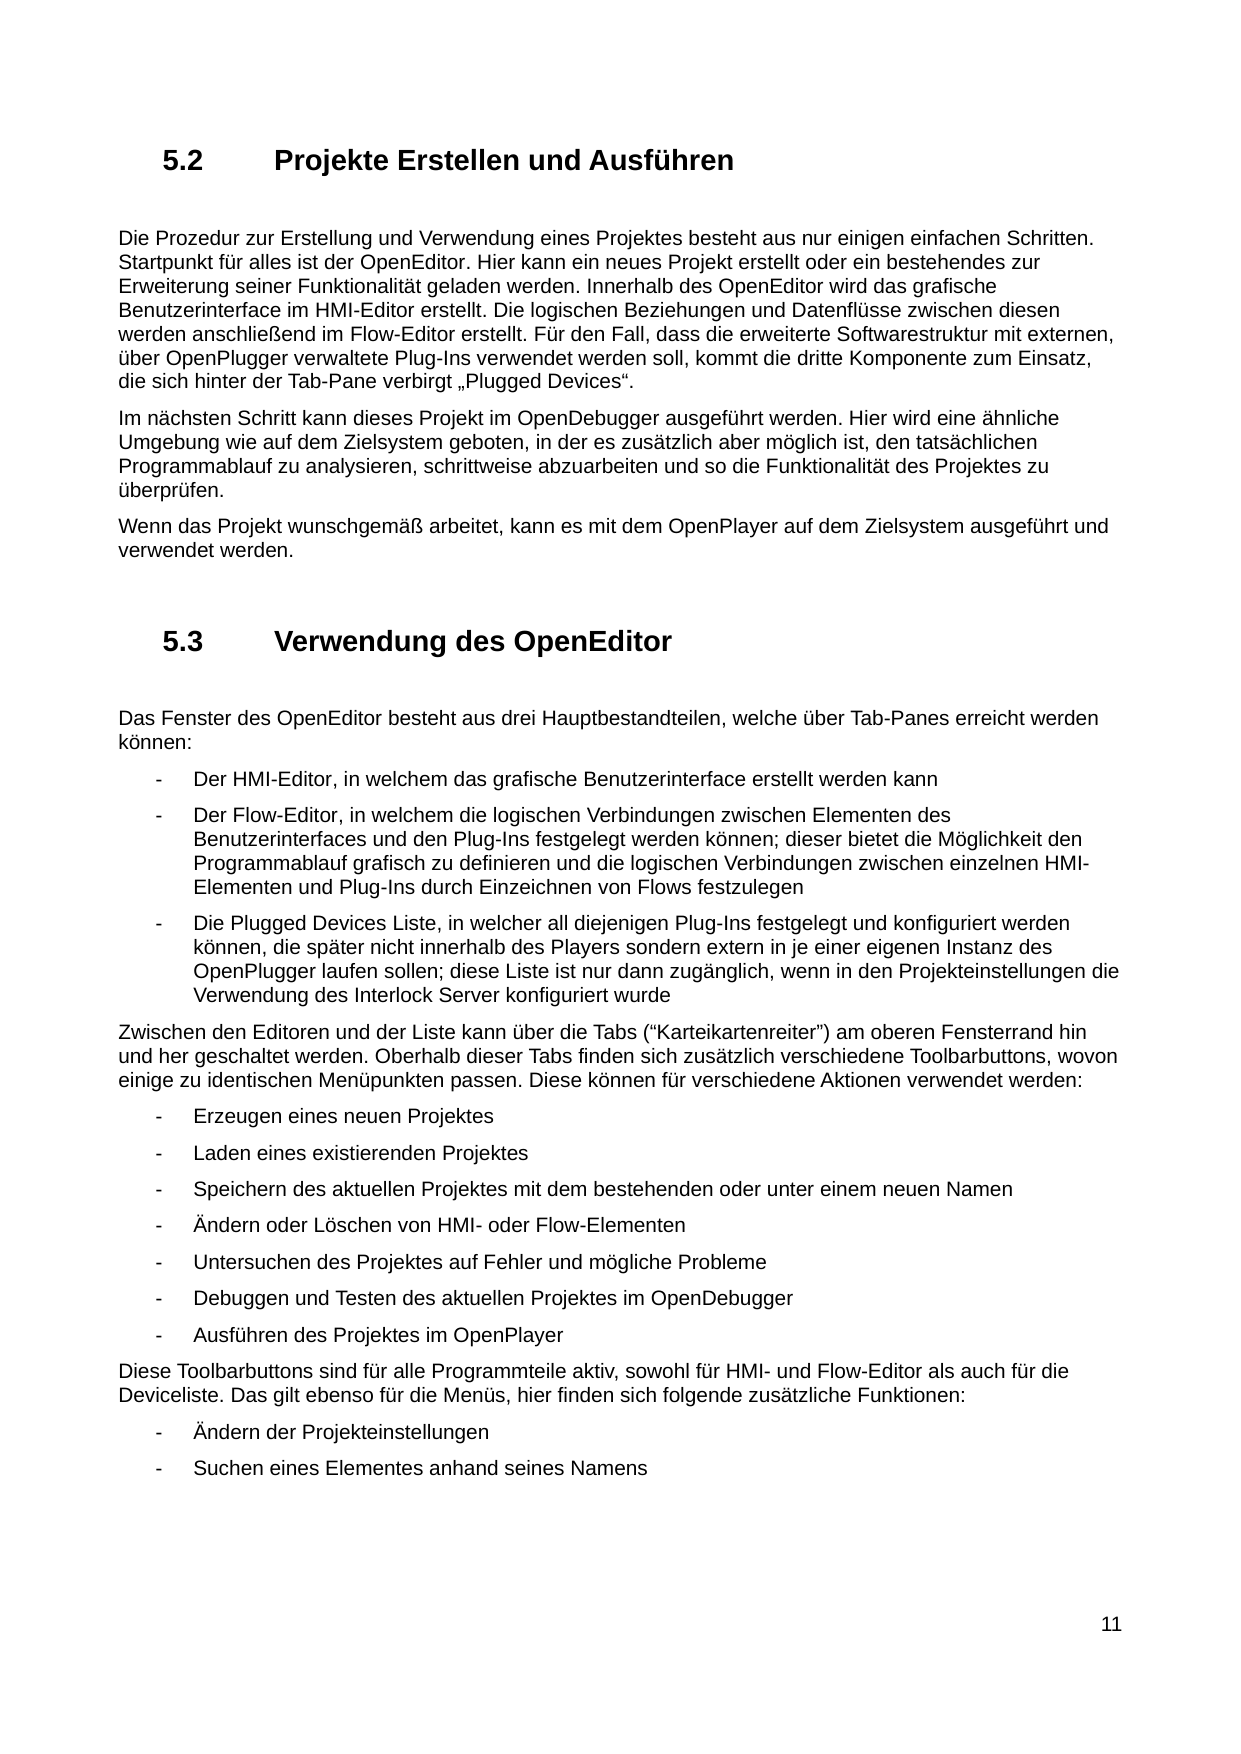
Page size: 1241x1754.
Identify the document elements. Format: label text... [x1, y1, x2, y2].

list Speichern des aktuellen Projektes mit dem bestehenden oder unter einem neuen Namen [156, 1177, 1122, 1201]
text Wenn das Projekt wunschgemäß arbeitet, kann es mit dem OpenPlayer auf dem Zielsystem ausgeführt und verwendet werden. [118, 514, 1122, 562]
list Der Flow-Editor, in welchem die logischen Verbindungen zwischen Elementen des Benutzerinterfaces und den Plug-Ins festgelegt werden können; dieser bietet die Möglichkeit den Programmablauf grafisch zu definieren und die logischen Verbindungen zwischen einzelnen HMI-Elementen und Plug-Ins durch Einzeichnen von Flows festzulegen [156, 803, 1122, 899]
list Der HMI-Editor, in welchem das grafische Benutzerinterface erstellt werden kann [156, 766, 1122, 790]
list Ändern der Projekteinstellungen [156, 1419, 1122, 1443]
list Erzeugen eines neuen Projektes [156, 1104, 1122, 1128]
list Ausführen des Projektes im OpenPlayer [156, 1323, 1122, 1347]
list Laden eines existierenden Projektes [156, 1140, 1122, 1164]
text Die Prozedur zur Erstellung und Verwendung eines Projektes besteht aus nur einigen einfachen Schritten. Startpunkt für alles ist der OpenEditor. Hier kann ein neues Projekt erstellt oder ein bestehendes zur Erweiterung seiner Funktionalität geladen werden. Innerhalb des OpenEditor wird das grafische Benutzerinterface im HMI-Editor erstellt. Die logischen Beziehungen und Datenflüsse zwischen diesen werden anschließend im Flow-Editor erstellt. Für den Fall, dass die erweiterte Softwarestruktur mit externen, über OpenPlugger verwaltete Plug-Ins verwendet werden soll, kommt die dritte Komponente zum Einsatz, die sich hinter der Tab-Pane verbirgt „Plugged Devices“. [118, 226, 1122, 393]
text Das Fenster des OpenEditor besteht aus drei Hauptbestandteilen, welche über Tab-Panes erreicht werden können: [118, 706, 1122, 754]
text Diese Toolbarbuttons sind für alle Programmteile aktiv, sowohl für HMI- und Flow-Editor als auch für die Deviceliste. Das gilt ebenso für die Menüs, hier finden sich folgende zusätzliche Funktionen: [118, 1359, 1122, 1407]
list Ändern oder Löschen von HMI- oder Flow-Elementen [156, 1213, 1122, 1237]
text Zwischen den Editoren und der Liste kann über die Tabs (“Karteikartenreiter”) am oberen Fensterrand hin und her geschaltet werden. Oberhalb dieser Tabs finden sich zusätzlich verschiedene Toolbarbuttons, wovon einige zu identischen Menüpunkten passen. Diese können für verschiedene Aktionen verwendet werden: [118, 1019, 1122, 1091]
list Die Plugged Devices Liste, in welcher all diejenigen Plug-Ins festgelegt und konfiguriert werden können, die später nicht innerhalb des Players sondern extern in je einer eigenen Instanz des OpenPlugger laufen sollen; diese Liste ist nur dann zugänglich, wenn in den Projekteinstellungen die Verwendung des Interlock Server konfiguriert wurde [156, 911, 1122, 1007]
text Im nächsten Schritt kann dieses Projekt im OpenDebugger ausgeführt werden. Hier wird eine ähnliche Umgebung wie auf dem Zielsystem geboten, in der es zusätzlich aber möglich ist, den tatsächlichen Programmablauf zu analysieren, schrittweise abzuarbeiten und so die Funktionalität des Projektes zu überprüfen. [118, 406, 1122, 502]
subtitle Verwendung des OpenEditor [162, 623, 1122, 657]
subtitle Projekte Erstellen und Ausführen [162, 143, 1122, 177]
list Suchen eines Elementes anhand seines Namens [156, 1456, 1122, 1480]
list Untersuchen des Projektes auf Fehler und mögliche Probleme [156, 1250, 1122, 1274]
list Debuggen und Testen des aktuellen Projektes im OpenDebugger [156, 1286, 1122, 1310]
